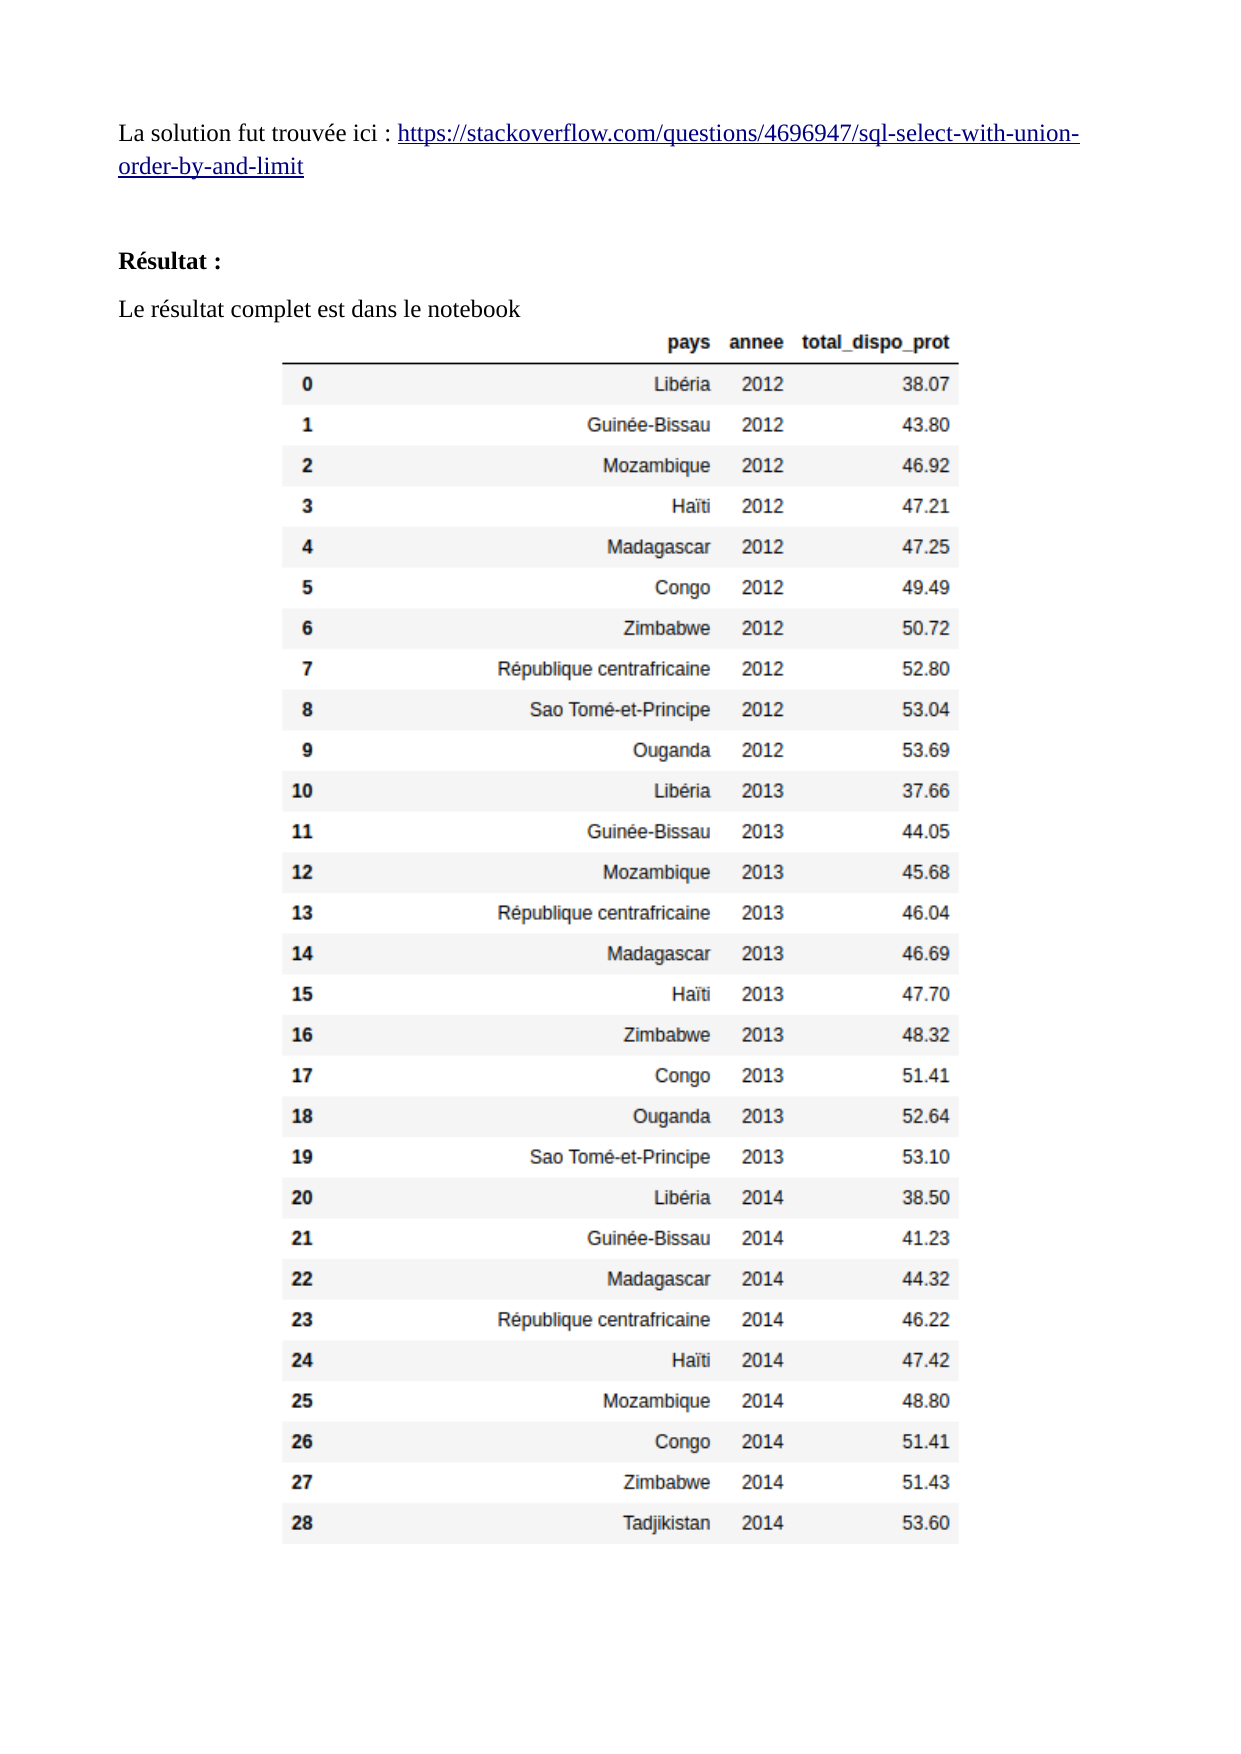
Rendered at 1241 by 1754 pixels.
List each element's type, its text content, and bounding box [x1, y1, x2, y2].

picture [271, 327, 970, 1544]
text La solution fut trouvée ici : https://stackoverflow.com/questions/4696947/sql-select-with-union-order-by-and-limit [118, 118, 1122, 180]
text Le résultat complet est dans le notebook [118, 294, 1122, 323]
text Résultat : [118, 246, 1122, 275]
